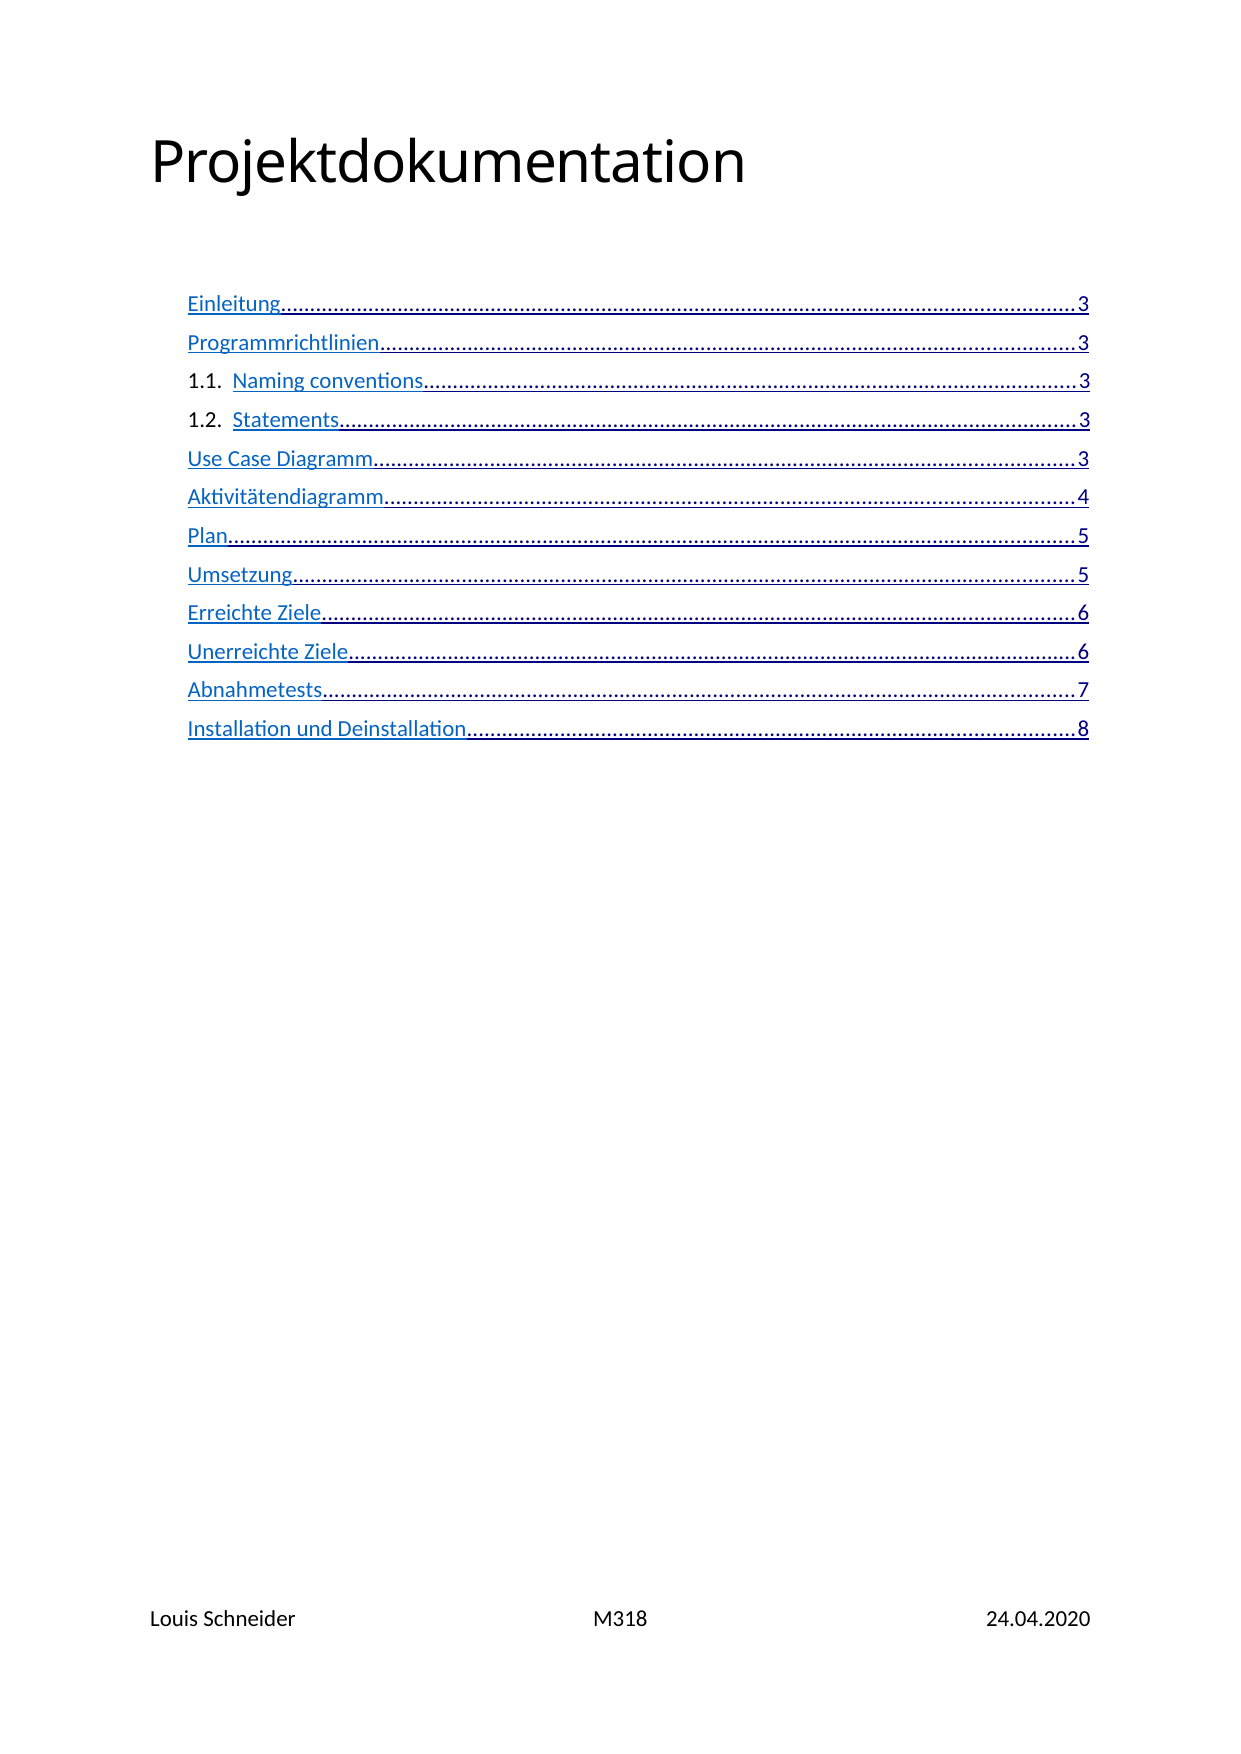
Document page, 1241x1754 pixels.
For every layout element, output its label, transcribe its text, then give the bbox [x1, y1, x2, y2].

text Projektdokumentation [150, 120, 1090, 199]
text Umsetzung 5 [187, 560, 1090, 588]
text Abnahmetests 7 [187, 676, 1090, 704]
text Erreichte Ziele 6 [187, 598, 1090, 626]
text Einleitung 3 [187, 289, 1090, 317]
list Naming conventions 3 [187, 366, 1090, 394]
text Use Case Diagramm 3 [187, 444, 1090, 472]
text Plan 5 [187, 521, 1090, 549]
text Installation und Deinstallation 8 [187, 714, 1090, 742]
text Programmrichtlinien 3 [187, 328, 1090, 356]
list Statements 3 [187, 405, 1090, 433]
text Unerreichte Ziele 6 [187, 637, 1090, 665]
text Aktivitätendiagramm 4 [187, 482, 1090, 510]
